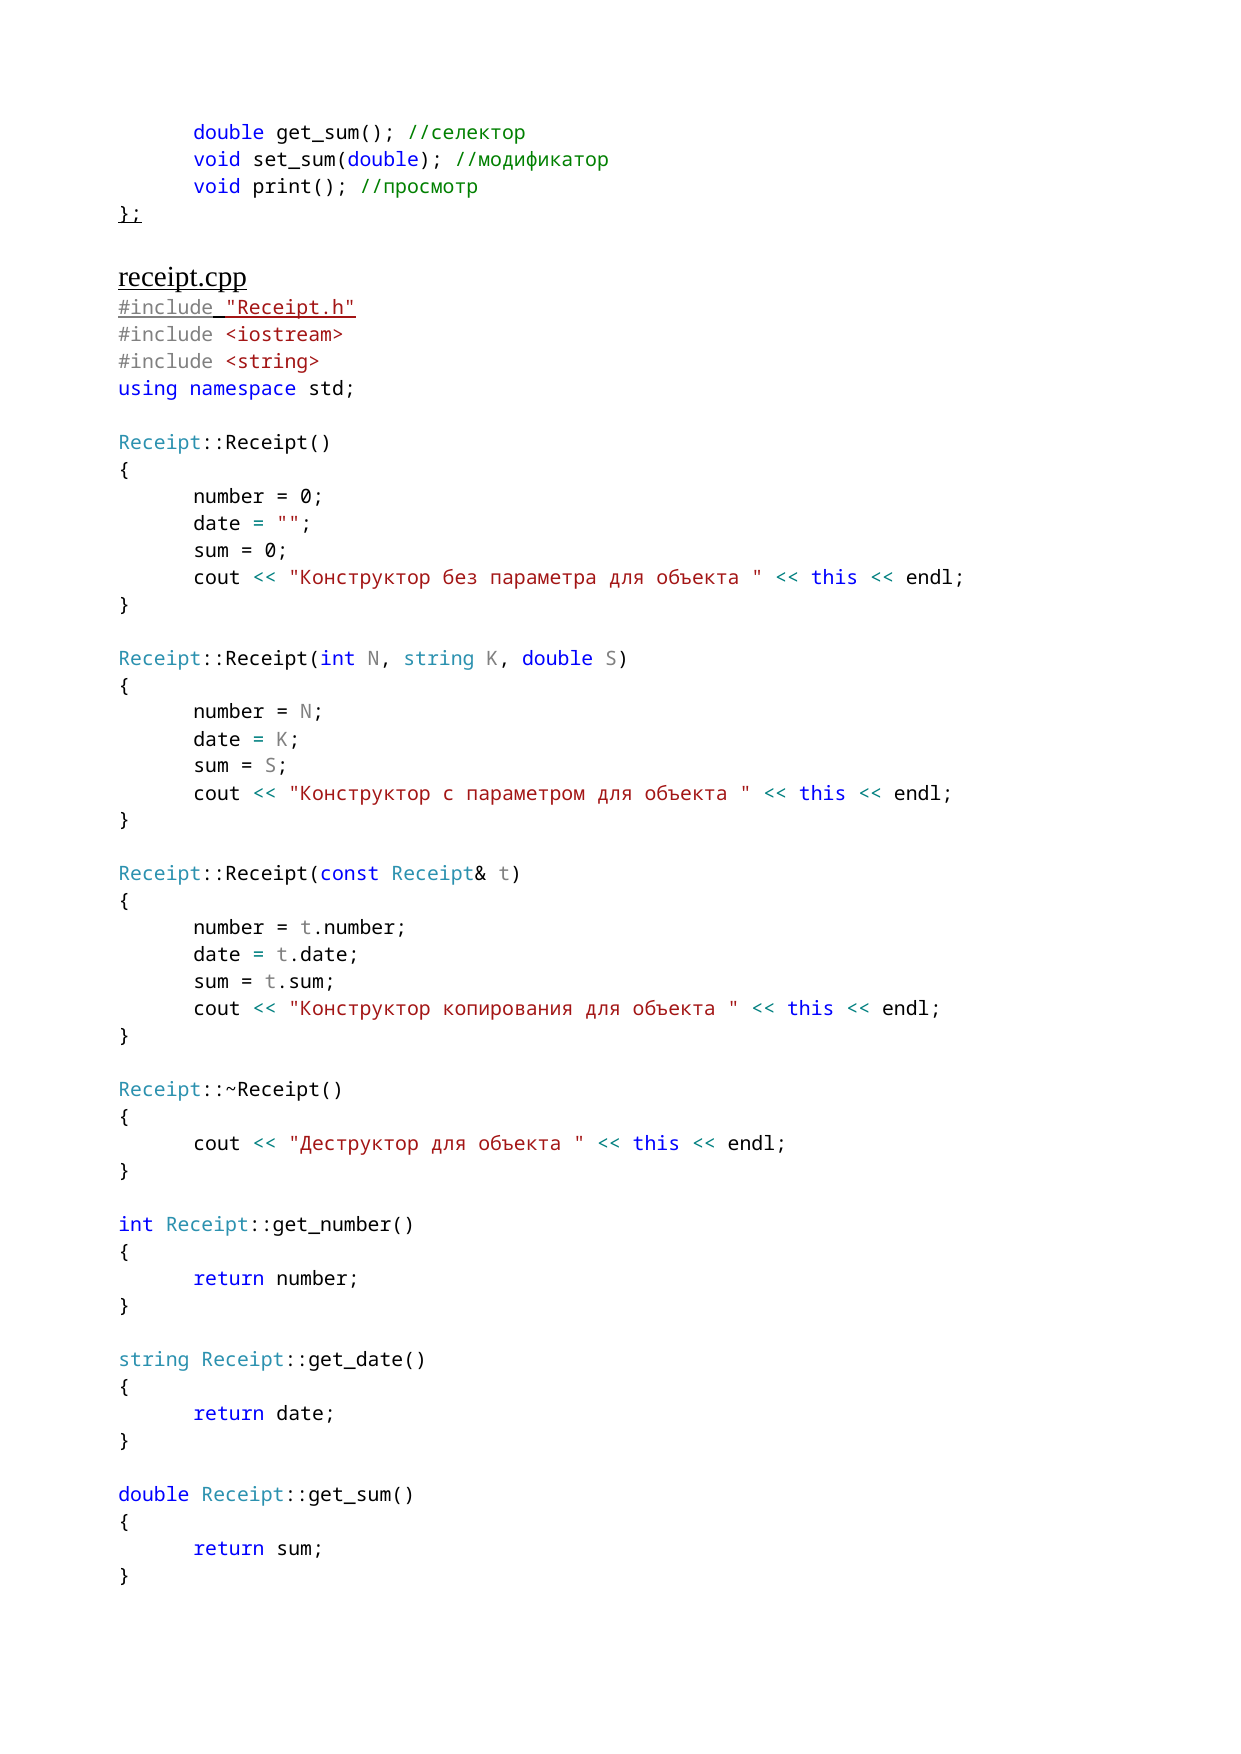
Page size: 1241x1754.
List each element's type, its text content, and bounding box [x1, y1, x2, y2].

text double Receipt::get_sum() [118, 1480, 1122, 1507]
text void set_sum(double); //модификатор [118, 145, 1122, 172]
text Receipt::Receipt() [118, 428, 1122, 455]
text receipt.cpp [118, 259, 1122, 293]
text sum = S; [118, 752, 1122, 779]
text int Receipt::get_number() [118, 1210, 1122, 1237]
text { [118, 455, 1122, 482]
text return date; [118, 1399, 1122, 1426]
text { [118, 1237, 1122, 1264]
text cout << "Деструктор для объекта " << this << endl; [118, 1129, 1122, 1156]
text { [118, 1507, 1122, 1534]
text Receipt::~Receipt() [118, 1076, 1122, 1102]
text number = N; [118, 698, 1122, 725]
text number = 0; [118, 482, 1122, 509]
text double get_sum(); //селектор [118, 118, 1122, 145]
text cout << "Конструктор без параметра для объекта " << this << endl; [118, 563, 1122, 590]
text { [118, 887, 1122, 914]
text date = K; [118, 725, 1122, 752]
text return number; [118, 1264, 1122, 1291]
text Receipt::Receipt(const Receipt& t) [118, 860, 1122, 887]
text } [118, 1561, 1122, 1588]
text using namespace std; [118, 374, 1122, 401]
text cout << "Конструктор с параметром для объекта " << this << endl; [118, 779, 1122, 806]
text Receipt::Receipt(int N, string K, double S) [118, 644, 1122, 671]
text date = ""; [118, 509, 1122, 536]
text #include <iostream> [118, 320, 1122, 347]
text #include "Receipt.h" [118, 293, 1122, 320]
text #include <string> [118, 347, 1122, 374]
text return sum; [118, 1534, 1122, 1561]
text { [118, 1372, 1122, 1399]
text date = t.date; [118, 941, 1122, 968]
text } [118, 1022, 1122, 1048]
text { [118, 1102, 1122, 1129]
text } [118, 590, 1122, 617]
text } [118, 806, 1122, 833]
text void print(); //просмотр [118, 172, 1122, 199]
text } [118, 1291, 1122, 1318]
text { [118, 671, 1122, 698]
text sum = t.sum; [118, 968, 1122, 994]
text string Receipt::get_date() [118, 1345, 1122, 1372]
text }; [118, 199, 1122, 226]
text sum = 0; [118, 536, 1122, 563]
text } [118, 1156, 1122, 1183]
text } [118, 1426, 1122, 1453]
text cout << "Конструктор копирования для объекта " << this << endl; [118, 994, 1122, 1022]
text number = t.number; [118, 914, 1122, 941]
